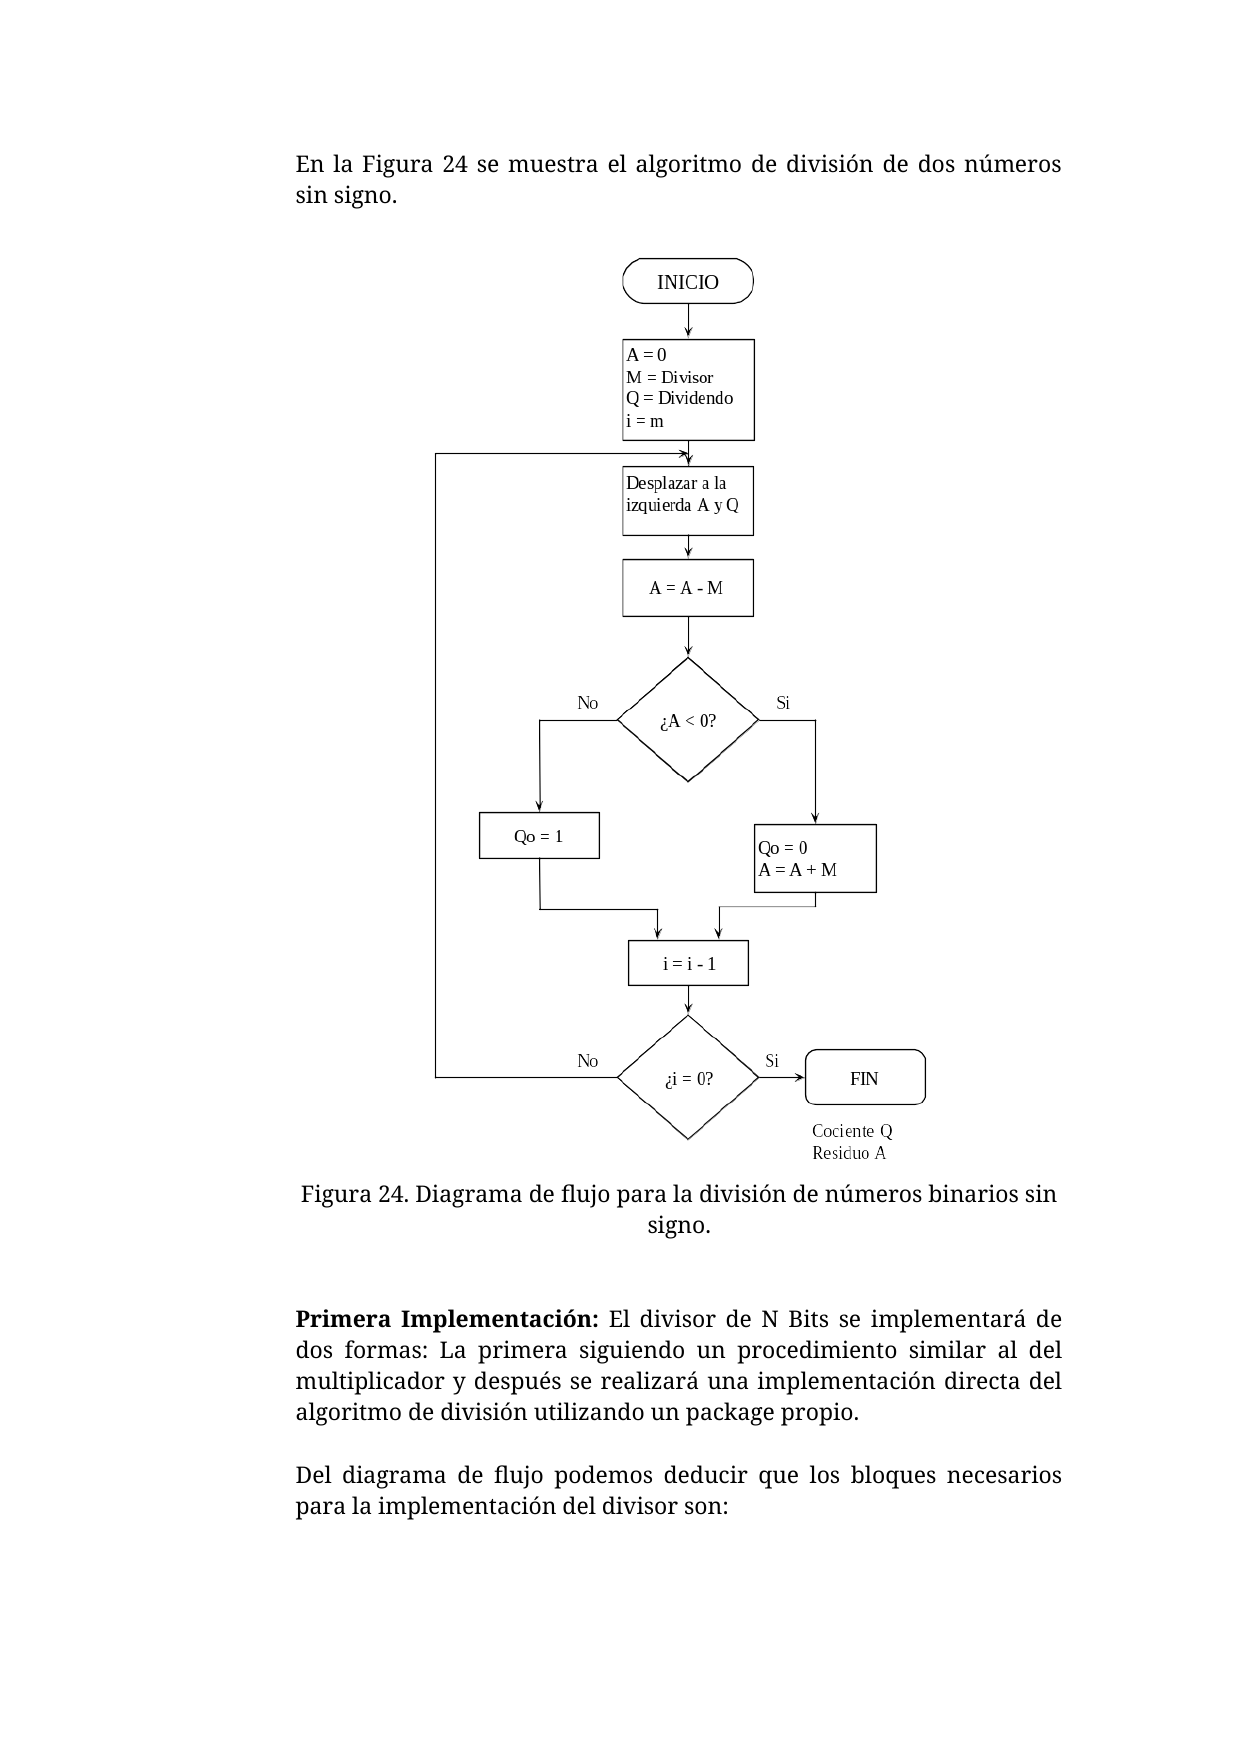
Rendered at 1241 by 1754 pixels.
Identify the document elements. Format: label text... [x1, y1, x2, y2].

text Del diagrama de flujo podemos deducir que los bloques necesarios para la implementación del divisor son: [295, 1459, 1063, 1521]
text Figura 24. Diagrama de flujo para la división de números binarios sin signo. [295, 1177, 1063, 1240]
text Primera Implementación: El divisor de N Bits se implementará de dos formas: La primera siguiendo un procedimiento similar al del multiplicador y después se realizará una implementación directa del algoritmo de división utilizando un package propio. [295, 1302, 1063, 1427]
text En la Figura 24 se muestra el algoritmo de división de dos números sin signo. [295, 148, 1063, 210]
